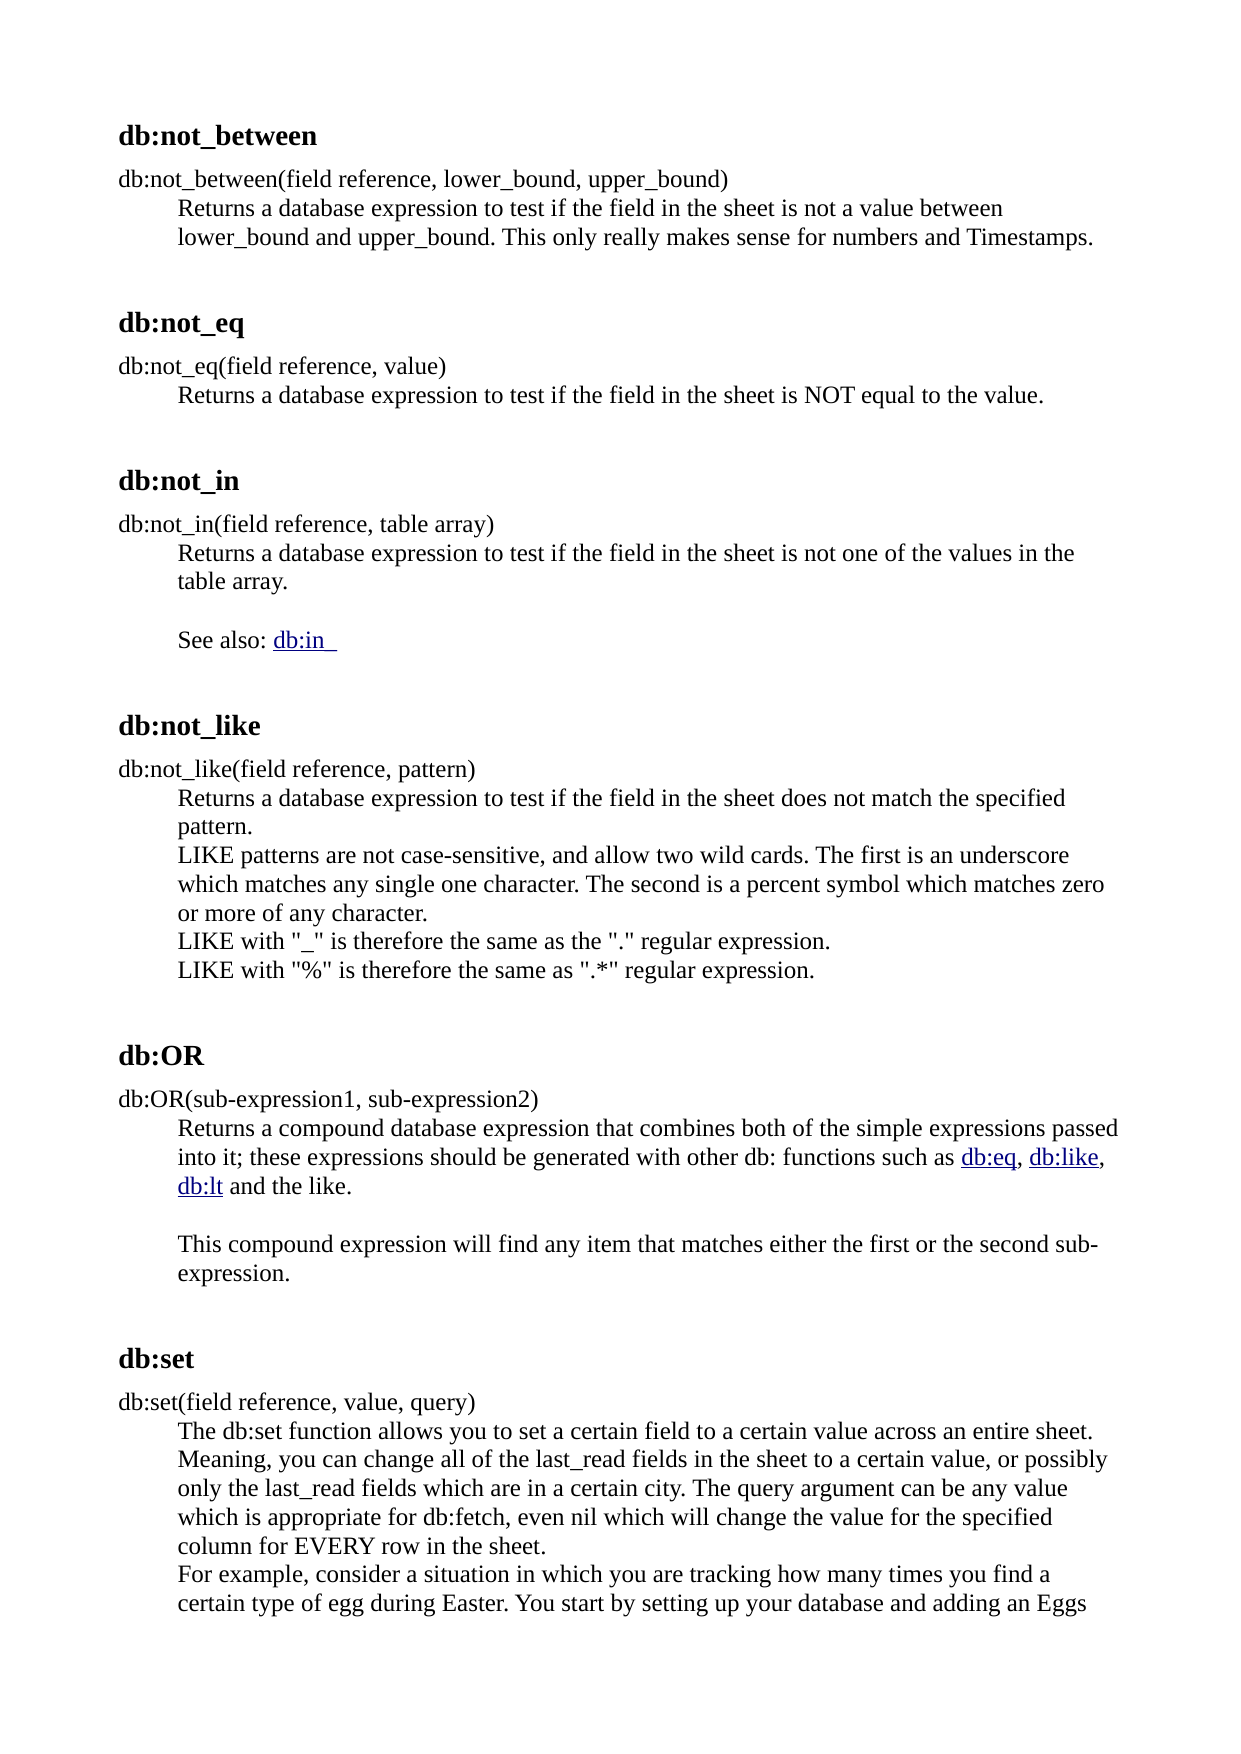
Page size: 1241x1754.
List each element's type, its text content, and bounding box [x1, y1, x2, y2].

list LIKE with "_" is therefore the same as the "." regular expression. [177, 926, 1122, 955]
subtitle db:not_eq [118, 305, 1122, 338]
list Returns a compound database expression that combines both of the simple expressions passed into it; these expressions should be generated with other db: functions such as db:eq, db:like, db:lt and the like. [177, 1113, 1122, 1199]
list Returns a database expression to test if the field in the sheet is NOT equal to the value. [177, 380, 1122, 408]
subtitle db:OR(sub-expression1, sub-expression2) [118, 1084, 1122, 1113]
subtitle db:not_between [118, 118, 1122, 152]
list Returns a database expression to test if the field in the sheet is not a value between lower_bound and upper_bound. This only really makes sense for numbers and Timestamps. [177, 193, 1122, 250]
list This compound expression will find any item that matches either the first or the second sub-expression. [177, 1229, 1122, 1286]
subtitle db:not_eq(field reference, value) [118, 351, 1122, 380]
subtitle db:set(field reference, value, query) [118, 1387, 1122, 1416]
list LIKE with "%" is therefore the same as ".*" regular expression. [177, 955, 1122, 984]
subtitle db:not_in [118, 463, 1122, 496]
subtitle db:OR [118, 1038, 1122, 1072]
list See also: db:in_ [177, 625, 1122, 653]
subtitle db:set [118, 1341, 1122, 1374]
list LIKE patterns are not case-sensitive, and allow two wild cards. The first is an underscore which matches any single one character. The second is a percent symbol which matches zero or more of any character. [177, 840, 1122, 926]
subtitle db:not_between(field reference, lower_bound, upper_bound) [118, 164, 1122, 193]
subtitle db:not_in(field reference, table array) [118, 509, 1122, 538]
subtitle db:not_like [118, 708, 1122, 741]
list For example, consider a situation in which you are tracking how many times you find a certain type of egg during Easter. You start by setting up your database and adding an Eggs [177, 1559, 1122, 1617]
list The db:set function allows you to set a certain field to a certain value across an entire sheet. Meaning, you can change all of the last_read fields in the sheet to a certain value, or possibly only the last_read fields which are in a certain city. The query argument can be any value which is appropriate for db:fetch, even nil which will change the value for the specified column for EVERY row in the sheet. [177, 1416, 1122, 1559]
subtitle db:not_like(field reference, pattern) [118, 754, 1122, 783]
list Returns a database expression to test if the field in the sheet does not match the specified pattern. [177, 783, 1122, 840]
list Returns a database expression to test if the field in the sheet is not one of the values in the table array. [177, 538, 1122, 595]
